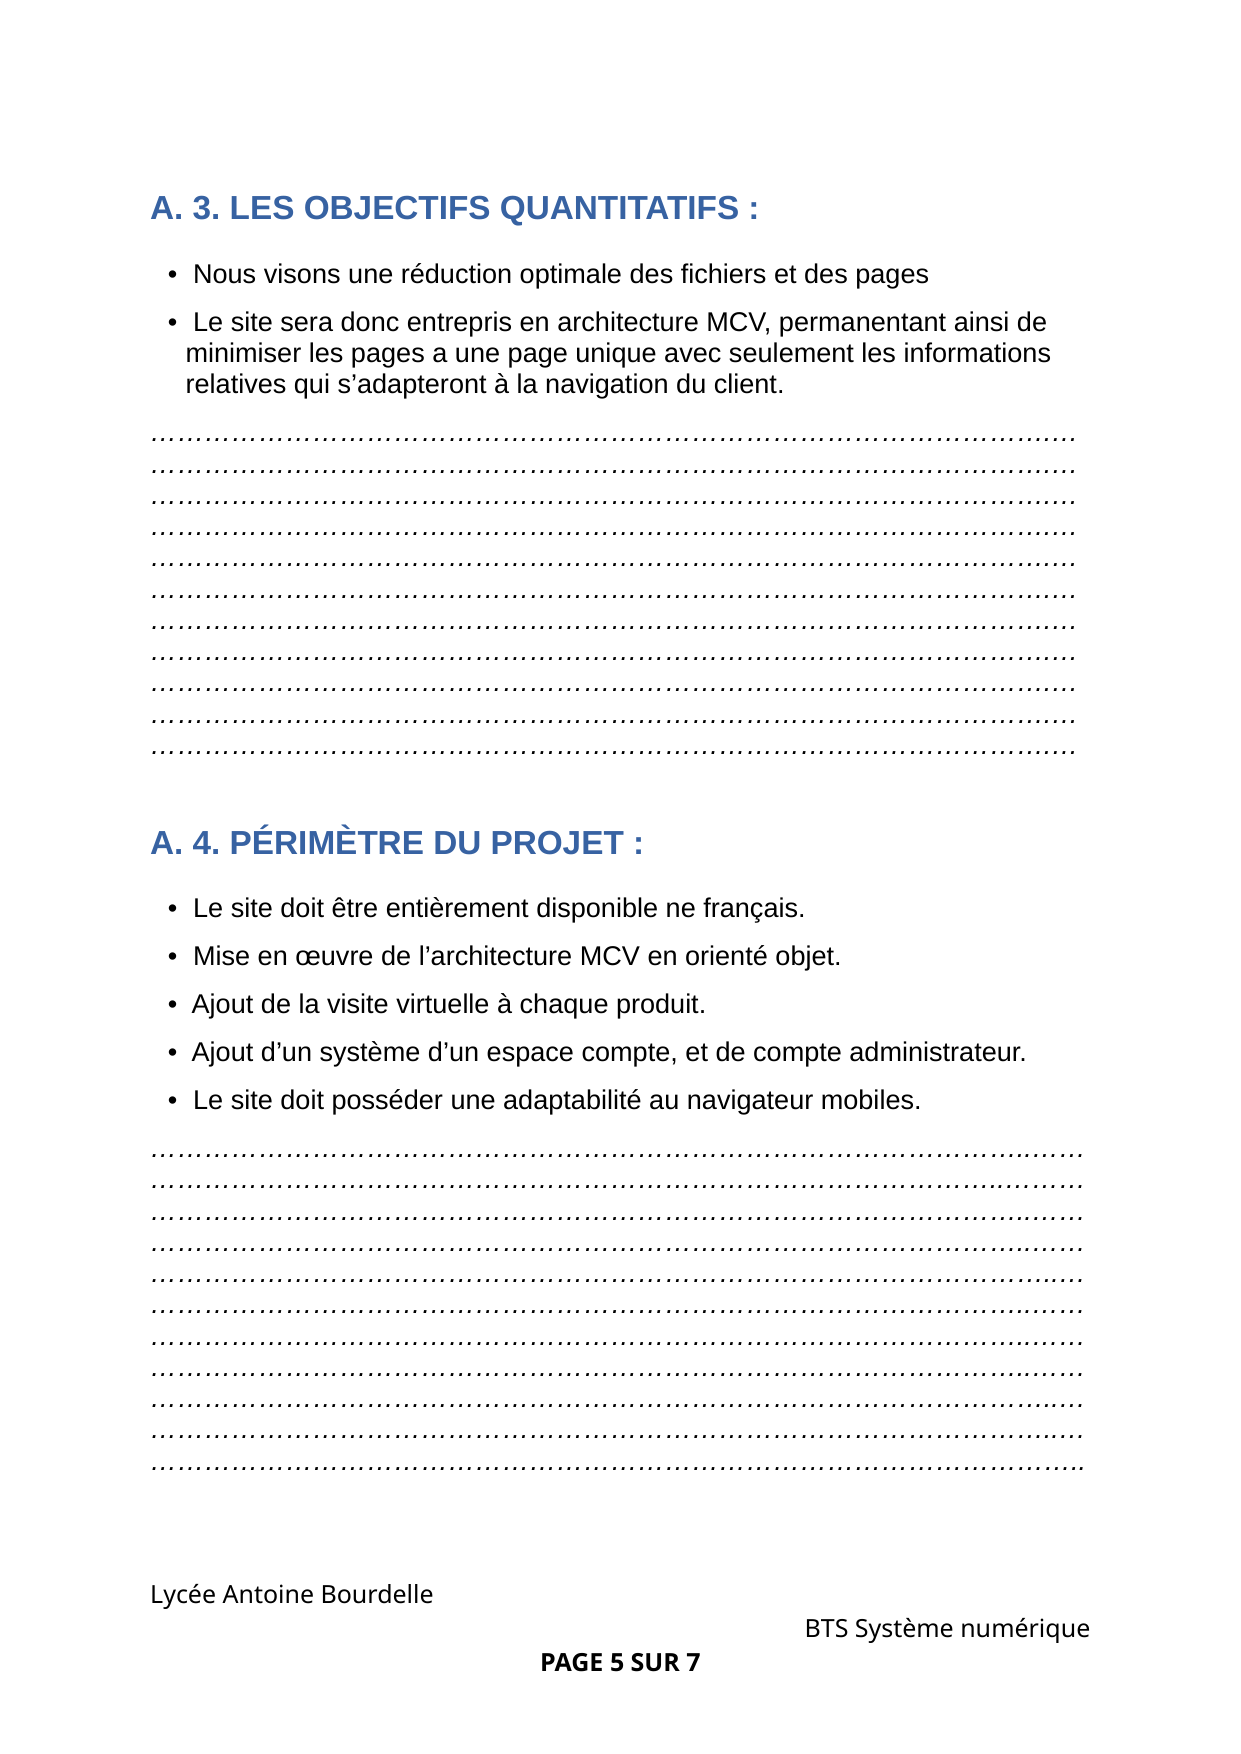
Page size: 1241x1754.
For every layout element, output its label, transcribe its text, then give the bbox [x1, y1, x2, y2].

list Mise en œuvre de l’architecture MCV en orienté objet. [168, 940, 1090, 972]
subtitle A. 4. périmètre du projet : [150, 823, 1090, 861]
text ………………………………………………………………………………………..… ………………………………………………………………………………………..… ………………………………………………………………………………………….. [150, 1382, 1090, 1476]
list Ajout de la visite virtuelle à chaque produit. [168, 988, 1090, 1019]
list Le site doit être entièrement disponible ne français. [168, 892, 1090, 924]
list Nous visons une réduction optimale des fichiers et des pages [168, 258, 1090, 289]
text ……………………………………………………………………………………….… ……………………………………………………………………………………….… ……………………………………………………………………………………….… ……………………………………………………………………………………….… ……………………………………………………………………………………….… ……………………………………………………………………………………….… ……………………………………………………………………………………….… ……………………………………………………………………………………….… ……………………………………………………………………………………….… ……………………………………………………………………………………….… ……………………………………………………………………………………….… [150, 416, 1090, 760]
list Ajout d’un système d’un espace compte, et de compte administrateur. [168, 1036, 1090, 1067]
text ……………………………………………………………………………………..…… …………………………………………………………………………………..……… ……………………………………………………………………………………..…… ……………………………………………………………………………………..…… ………………………………………………………………………………………..… ……………………………………………………………………………………..…… ……………………………………………………………………………………..…… ……………………………………………………………………………………..…… [150, 1132, 1090, 1382]
list Le site sera donc entrepris en architecture MCV, permanentant ainsi de minimiser les pages a une page unique avec seulement les informations relatives qui s’adapteront à la navigation du client. [168, 306, 1090, 400]
subtitle A. 3. Les objectifs quantitatifs : [150, 188, 1090, 227]
list Le site doit posséder une adaptabilité au navigateur mobiles. [168, 1084, 1090, 1115]
